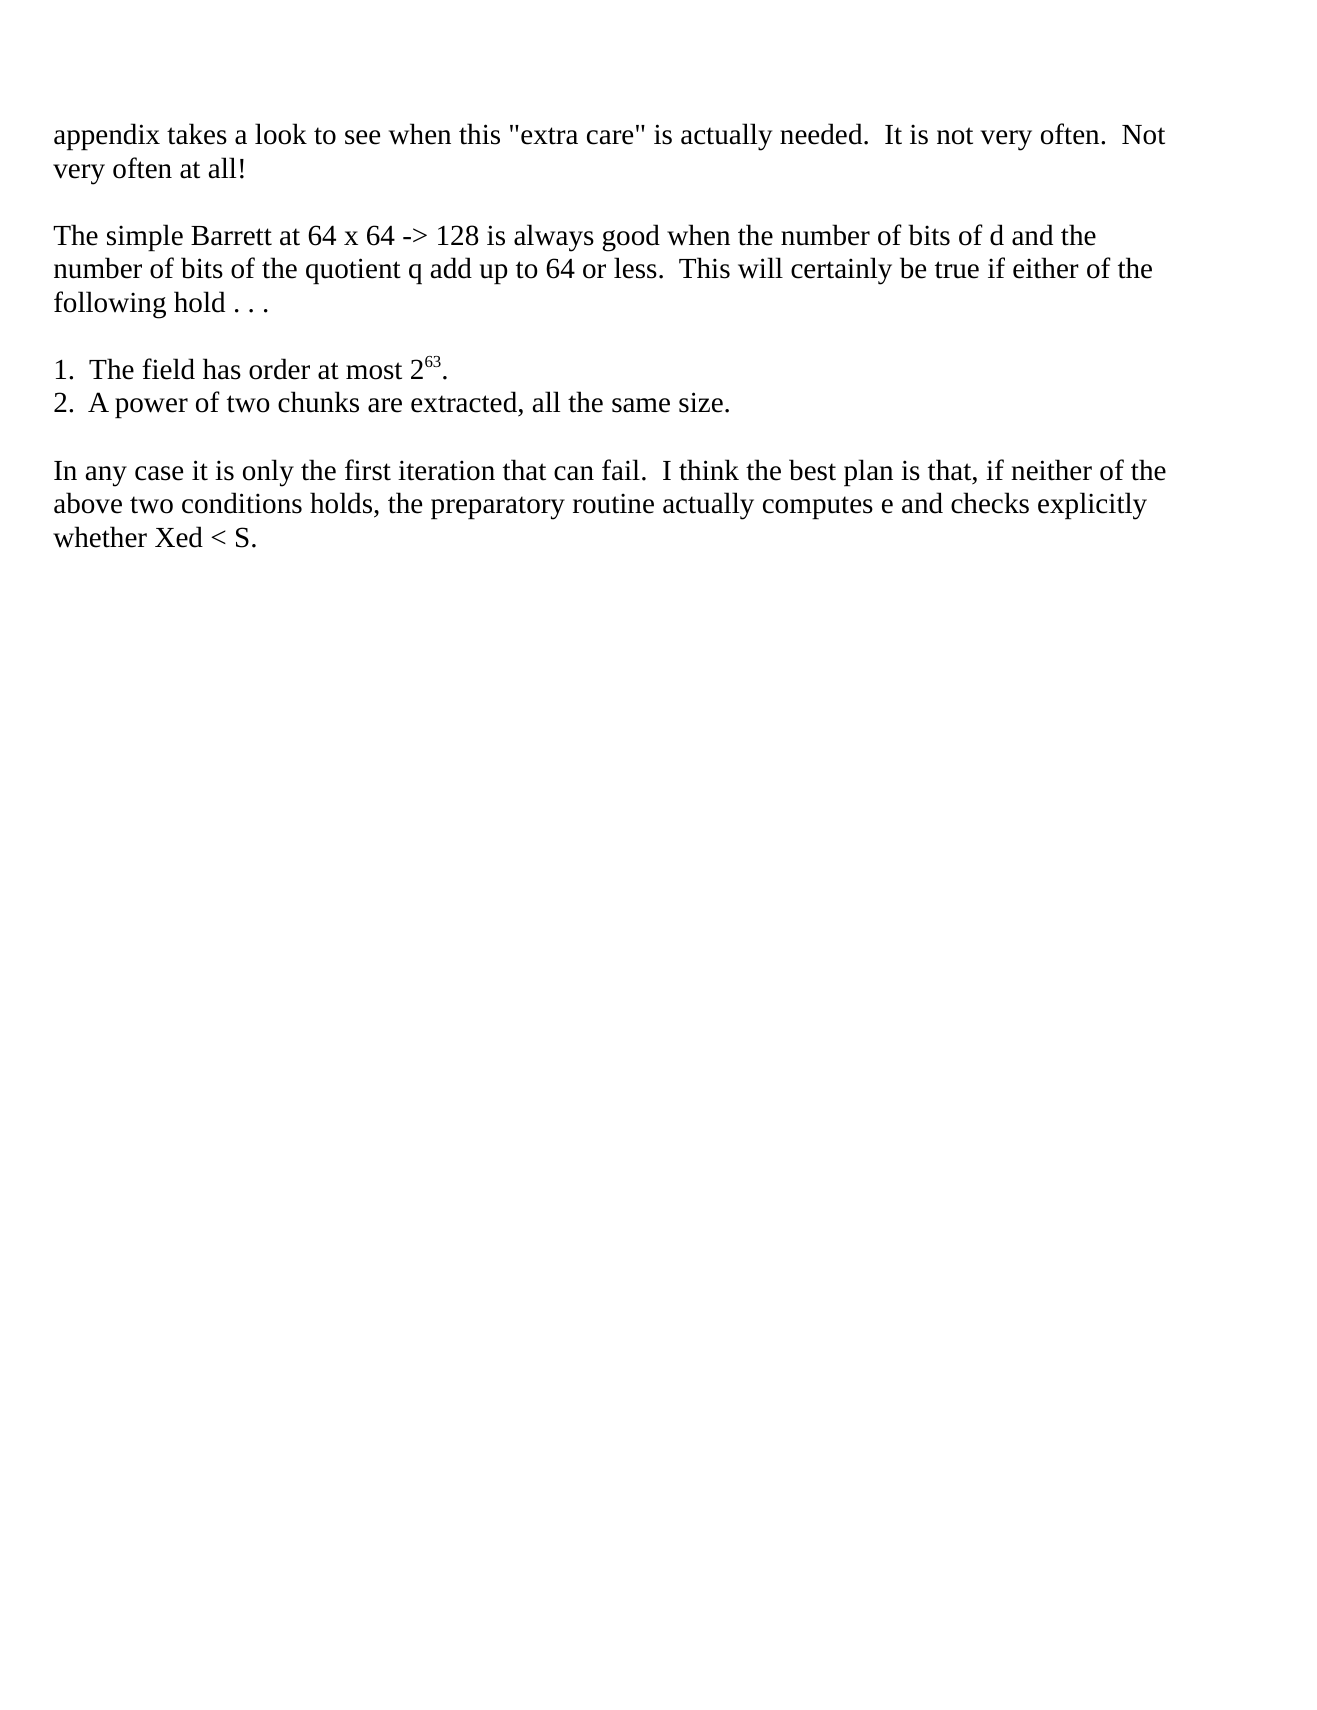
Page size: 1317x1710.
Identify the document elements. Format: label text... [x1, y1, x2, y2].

text 2. A power of two chunks are extracted, all the same size. [53, 386, 1174, 419]
text 1. The field has order at most 263. [53, 352, 1174, 386]
text appendix takes a look to see when this "extra care" is actually needed. It is not very often. Not very often at all! [53, 117, 1174, 184]
text In any case it is only the first iteration that can fail. I think the best plan is that, if neither of the above two conditions holds, the preparatory routine actually computes e and checks explicitly whether Xed < S. [53, 453, 1174, 553]
text The simple Barrett at 64 x 64 -> 128 is always good when the number of bits of d and the number of bits of the quotient q add up to 64 or less. This will certainly be true if either of the following hold . . . [53, 218, 1174, 318]
